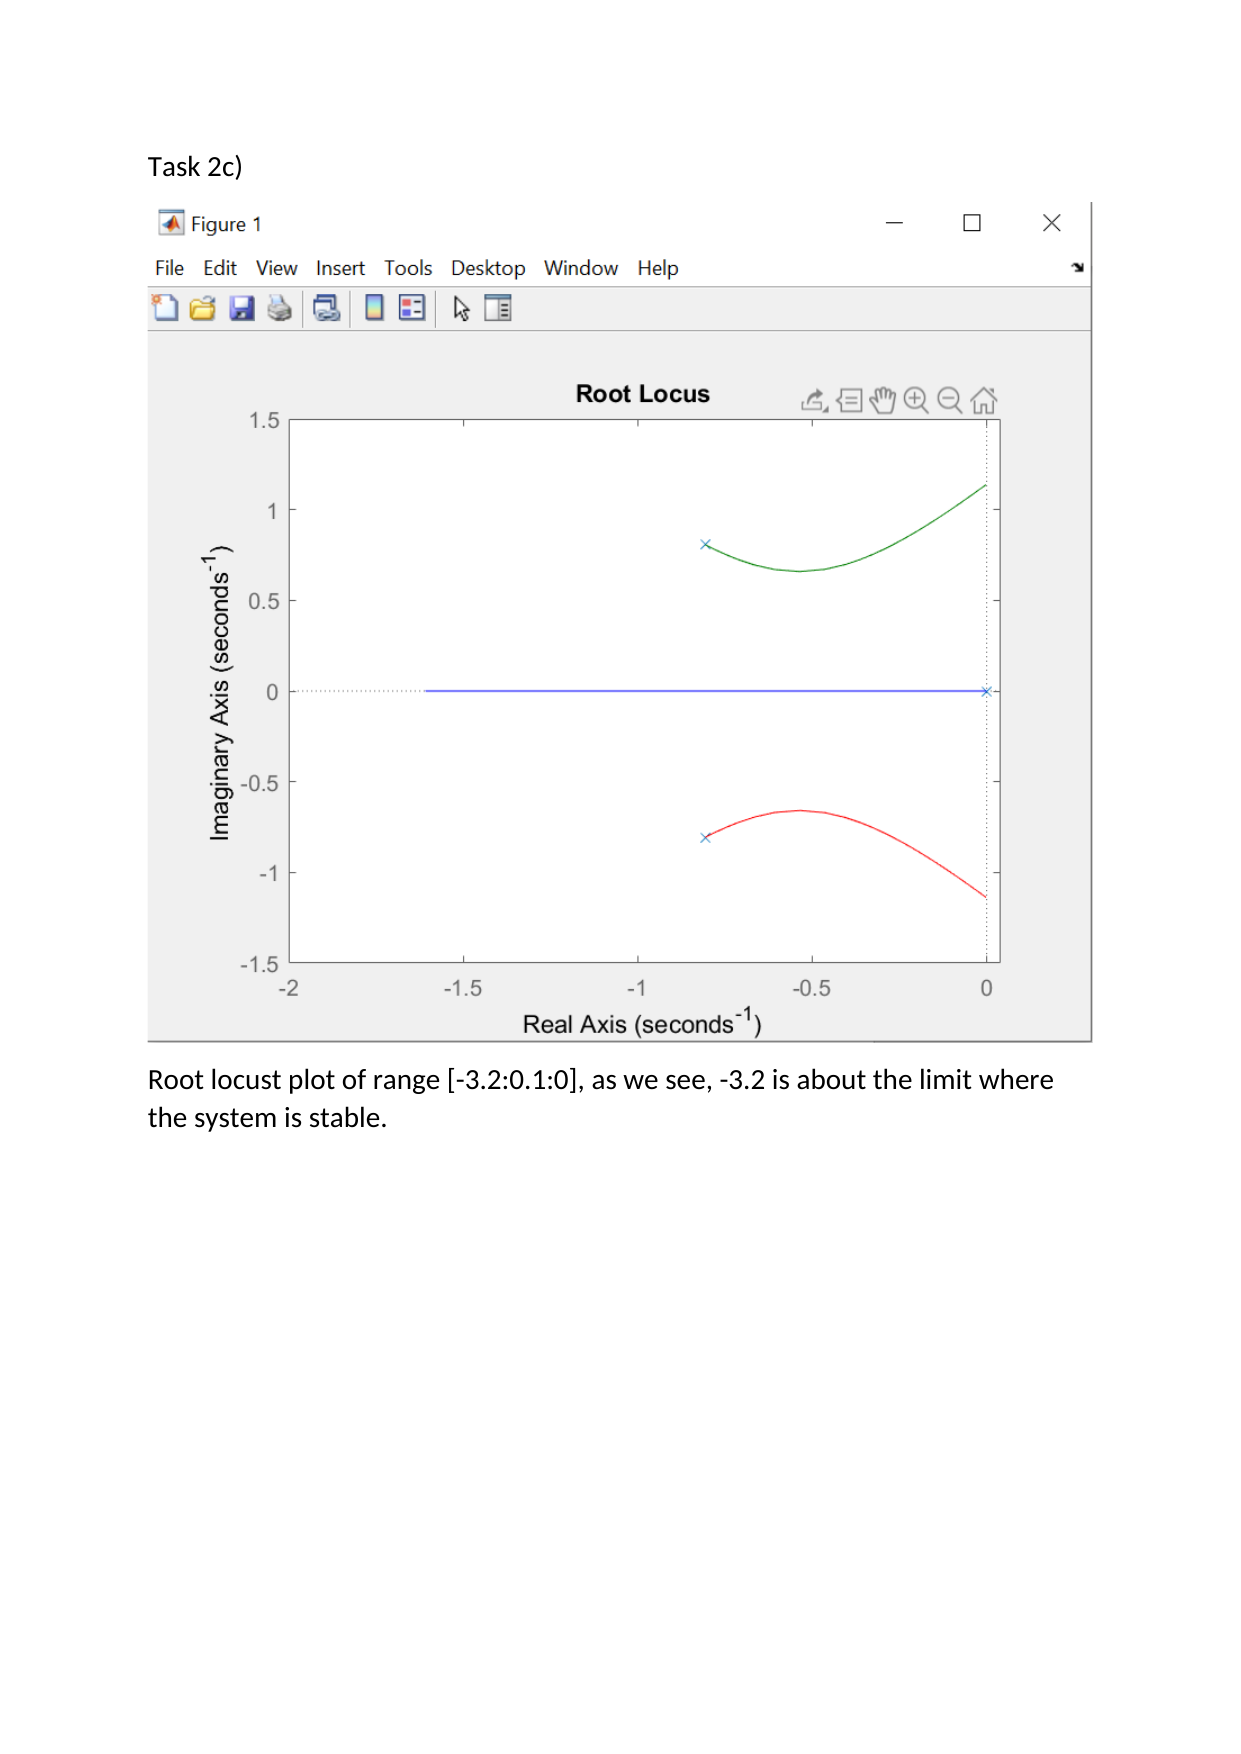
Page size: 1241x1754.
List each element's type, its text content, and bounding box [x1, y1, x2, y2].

text Task 2c) [148, 148, 1093, 183]
text Root locust plot of range [-3.2:0.1:0], as we see, -3.2 is about the limit where the system is stable. [148, 1061, 1093, 1135]
